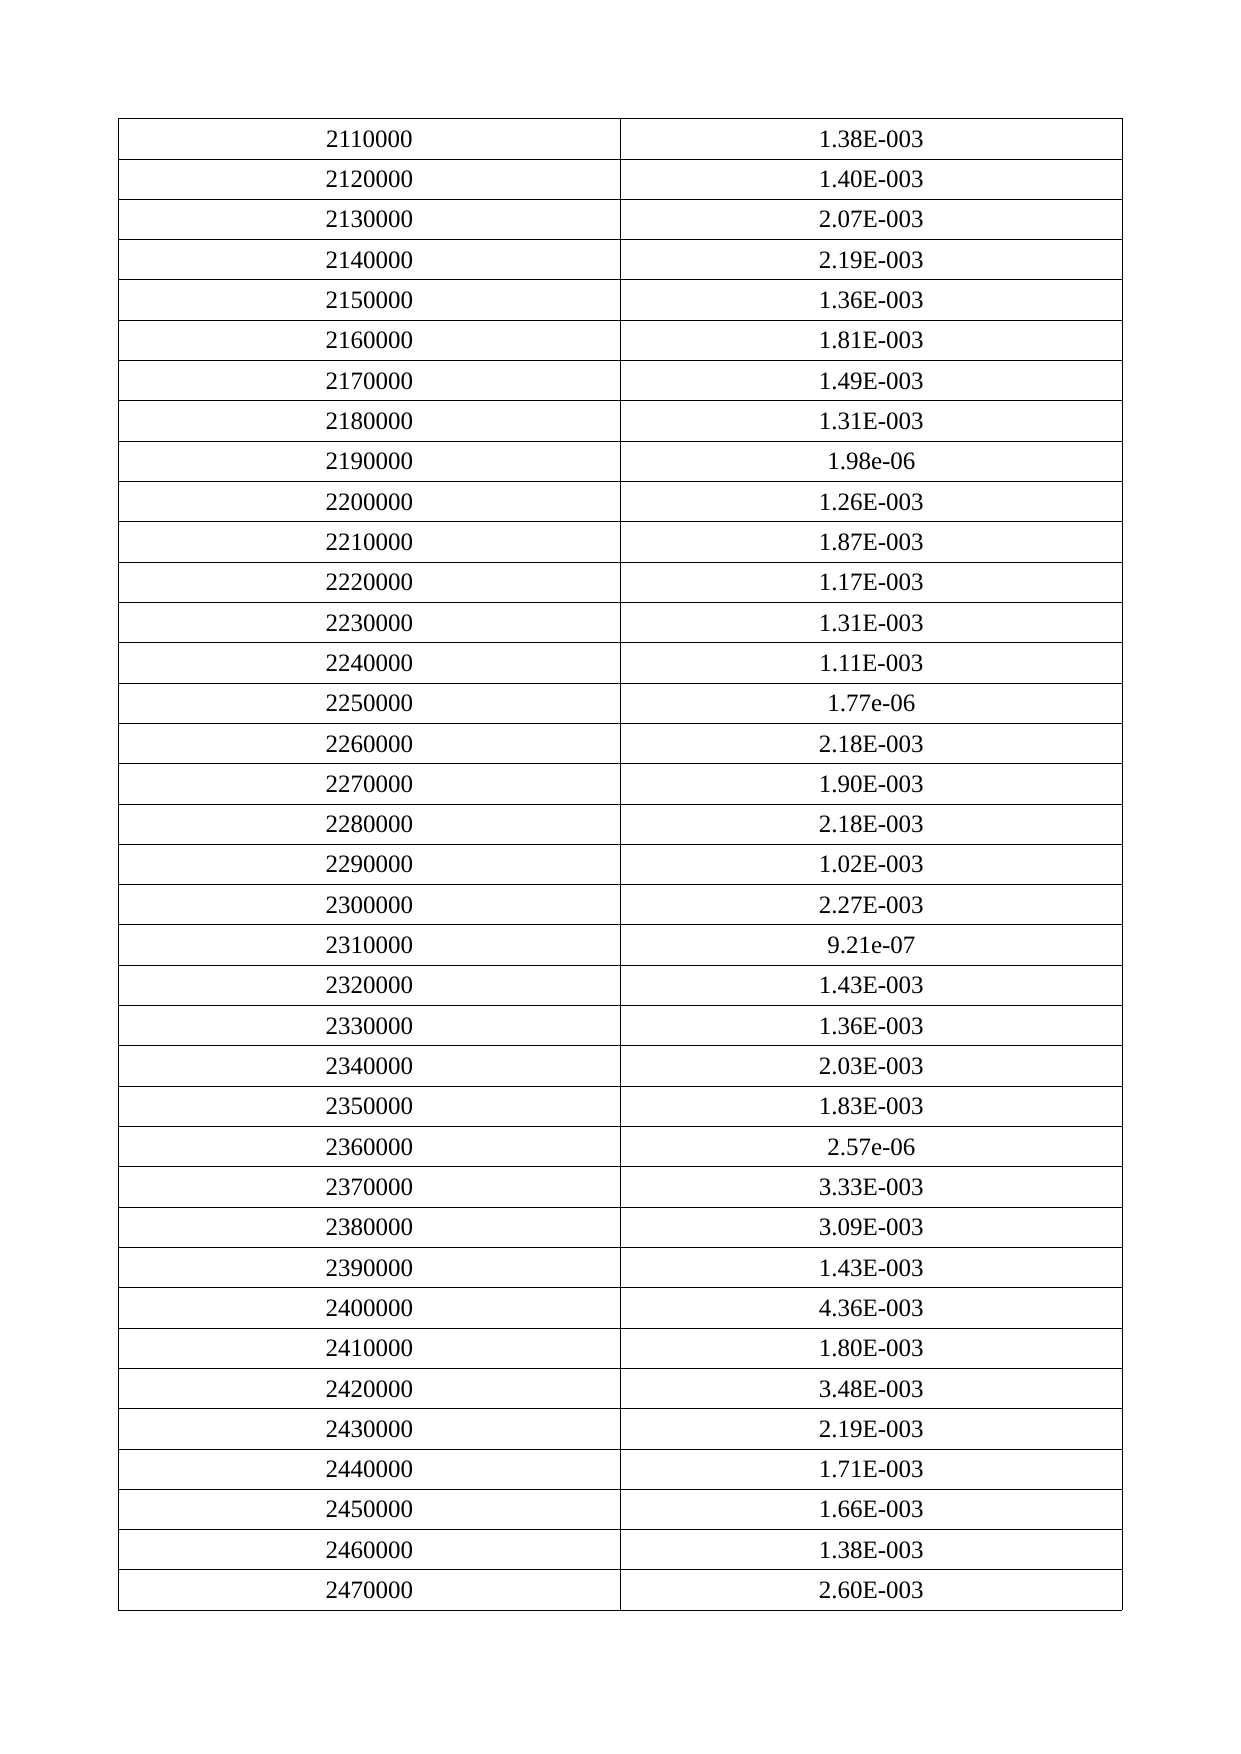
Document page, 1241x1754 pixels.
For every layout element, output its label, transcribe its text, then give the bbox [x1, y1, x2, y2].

table_cell 2360000 [119, 1127, 620, 1166]
table_cell 2200000 [119, 482, 620, 521]
table_cell 1,40e-003 [621, 160, 1122, 199]
table_cell 2190000 [119, 442, 620, 481]
table_cell 2,07e-003 [621, 200, 1122, 239]
table_cell 1,36e-003 [621, 1006, 1122, 1045]
table_cell 2150000 [119, 280, 620, 320]
table_cell 2,03e-003 [621, 1046, 1122, 1086]
table_cell 2,19e-003 [621, 1409, 1122, 1448]
table_cell 2320000 [119, 966, 620, 1005]
table_cell 2240000 [119, 643, 620, 682]
table_cell 2170000 [119, 361, 620, 400]
table_cell 1,49e-003 [621, 361, 1122, 400]
table_cell 2250000 [119, 684, 620, 723]
table_cell 2,60e-003 [621, 1570, 1122, 1610]
table_cell 2260000 [119, 724, 620, 763]
table_cell 2,19e-003 [621, 240, 1122, 279]
table_cell 2410000 [119, 1329, 620, 1368]
table_cell 1.77e-06 [621, 684, 1122, 723]
table_cell 1,11e-003 [621, 643, 1122, 682]
table_cell 1,80e-003 [621, 1329, 1122, 1368]
table_cell 2310000 [119, 925, 620, 965]
table_cell 1,38e-003 [621, 119, 1122, 158]
table_cell 1,38e-003 [621, 1530, 1122, 1569]
table_cell 2380000 [119, 1208, 620, 1247]
table_cell 1,66e-003 [621, 1490, 1122, 1529]
table_cell 2220000 [119, 563, 620, 602]
table_cell 2470000 [119, 1570, 620, 1610]
table_cell 2350000 [119, 1087, 620, 1126]
table_cell 2110000 [119, 119, 620, 158]
table_cell 2370000 [119, 1167, 620, 1207]
table_cell 1,81e-003 [621, 321, 1122, 360]
table_cell 1,26e-003 [621, 482, 1122, 521]
table_cell 2430000 [119, 1409, 620, 1448]
table_cell 1.98e-06 [621, 442, 1122, 481]
table_cell 2.57e-06 [621, 1127, 1122, 1166]
table_cell 1,31e-003 [621, 401, 1122, 441]
table_cell 2390000 [119, 1248, 620, 1287]
table_cell 2230000 [119, 603, 620, 642]
table_cell 1,83e-003 [621, 1087, 1122, 1126]
table_cell 1,43e-003 [621, 1248, 1122, 1287]
table_cell 2130000 [119, 200, 620, 239]
table_cell 2180000 [119, 401, 620, 441]
table_cell 1,31e-003 [621, 603, 1122, 642]
table_cell 9.21e-07 [621, 925, 1122, 965]
table_cell 1,87e-003 [621, 522, 1122, 562]
table_cell 2280000 [119, 805, 620, 844]
table_cell 1,17e-003 [621, 563, 1122, 602]
table_cell 3,09e-003 [621, 1208, 1122, 1247]
table_cell 1,36e-003 [621, 280, 1122, 320]
table_cell 2,18e-003 [621, 805, 1122, 844]
table_cell 2160000 [119, 321, 620, 360]
table_cell 3,48e-003 [621, 1369, 1122, 1408]
table_cell 4,36e-003 [621, 1288, 1122, 1327]
table_cell 2,18e-003 [621, 724, 1122, 763]
table_cell 1,02e-003 [621, 845, 1122, 884]
table_cell 2300000 [119, 885, 620, 924]
table_cell 1,43e-003 [621, 966, 1122, 1005]
table_cell 2270000 [119, 764, 620, 803]
table_cell 2400000 [119, 1288, 620, 1327]
table_cell 3,33e-003 [621, 1167, 1122, 1207]
table_cell 2450000 [119, 1490, 620, 1529]
table_cell 2440000 [119, 1450, 620, 1489]
table_cell 2290000 [119, 845, 620, 884]
table_cell 2420000 [119, 1369, 620, 1408]
table_cell 1,90e-003 [621, 764, 1122, 803]
table_cell 2120000 [119, 160, 620, 199]
table_cell 2330000 [119, 1006, 620, 1045]
table_cell 2460000 [119, 1530, 620, 1569]
table_cell 2210000 [119, 522, 620, 562]
table_cell 2140000 [119, 240, 620, 279]
table_cell 2,27e-003 [621, 885, 1122, 924]
table_cell 1,71e-003 [621, 1450, 1122, 1489]
table_cell 2340000 [119, 1046, 620, 1086]
